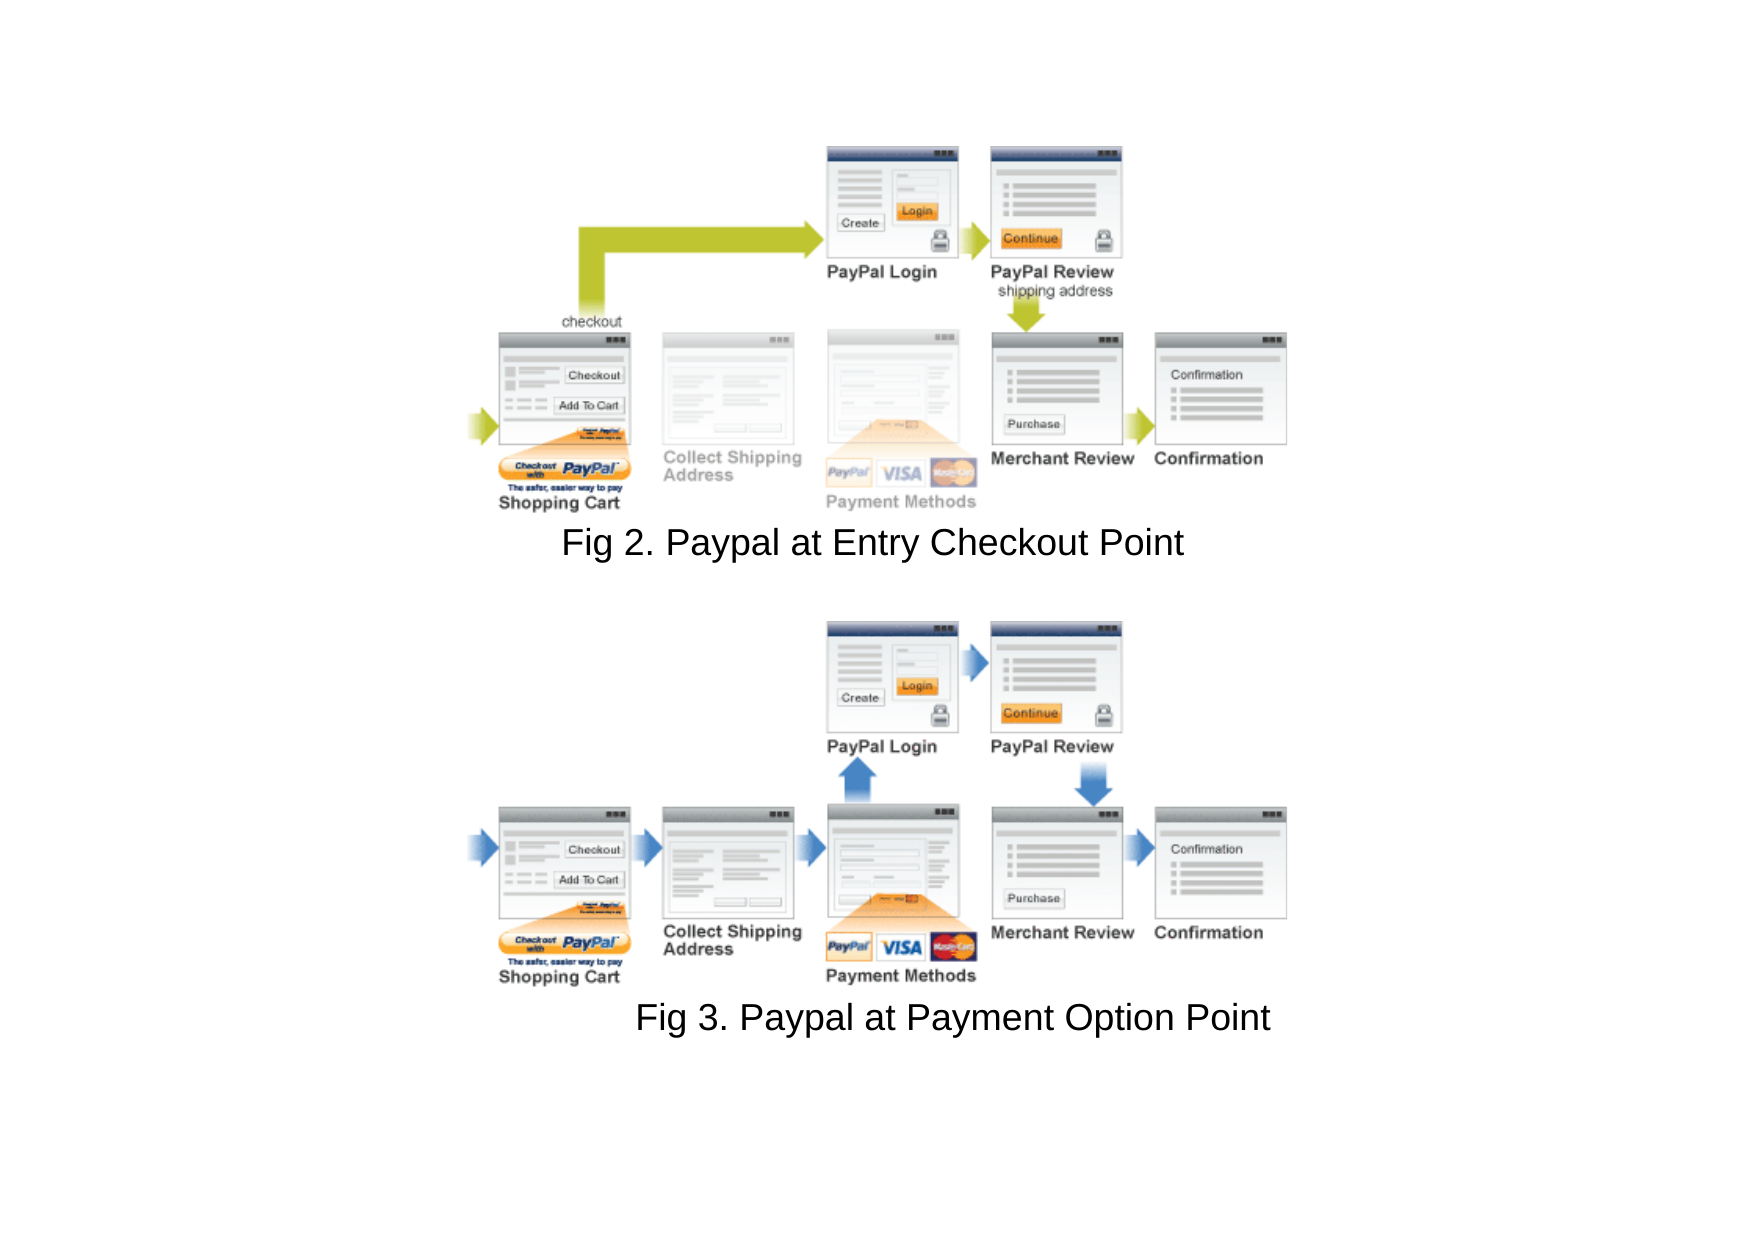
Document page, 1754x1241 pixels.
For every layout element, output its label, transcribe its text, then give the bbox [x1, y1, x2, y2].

text Fig 2. Paypal at Entry Checkout Point [118, 492, 1636, 564]
picture [466, 621, 1288, 990]
picture [466, 146, 1288, 516]
text Fig 3. Paypal at Payment Option Point [118, 995, 1636, 1038]
